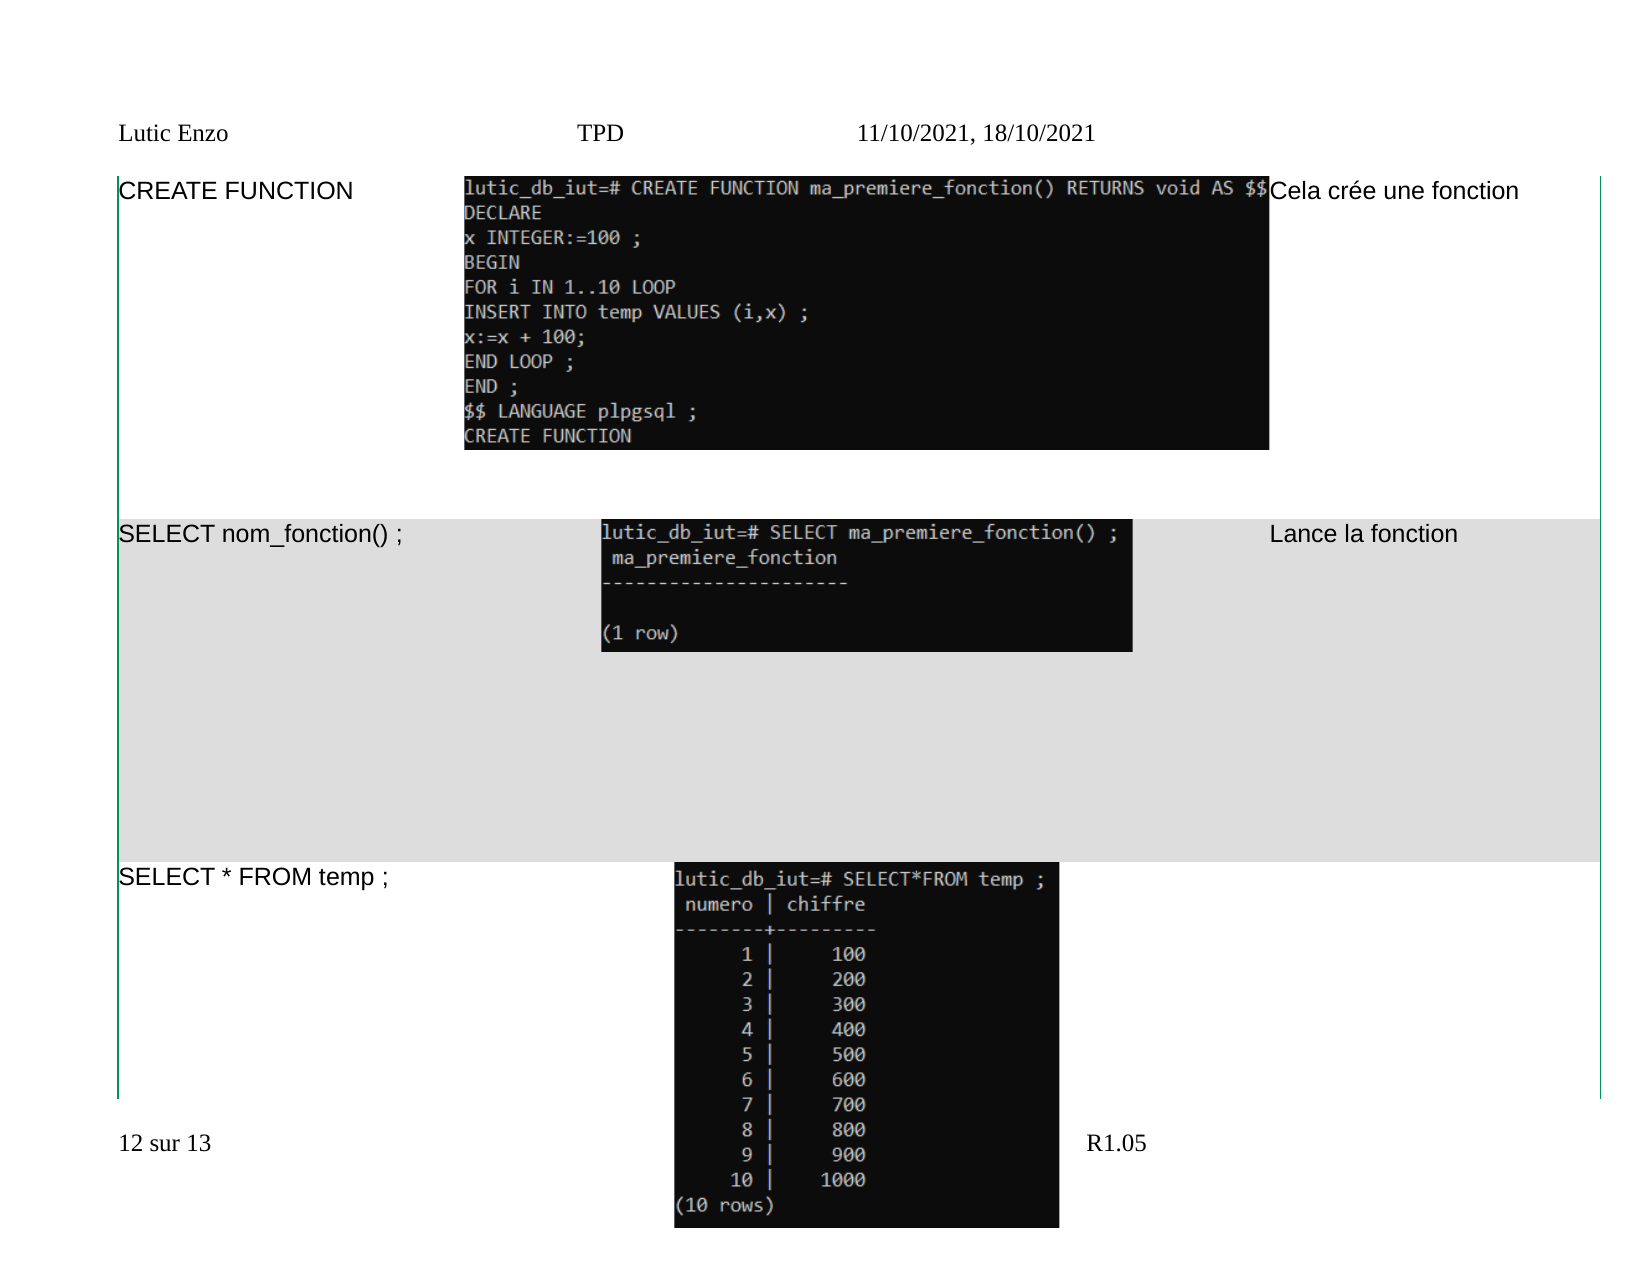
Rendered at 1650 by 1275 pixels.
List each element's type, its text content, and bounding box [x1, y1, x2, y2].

table_cell Cela crée une fonction [1269, 176, 1600, 519]
table_cell SELECT nom_fonction() ; [119, 519, 464, 862]
picture [674, 862, 1060, 1228]
table_cell [464, 450, 1269, 519]
table_cell [464, 519, 1269, 862]
table_cell [464, 863, 674, 1099]
table_cell [1060, 863, 1269, 1099]
picture [601, 519, 1133, 652]
table_cell Lance la fonction [1269, 519, 1600, 862]
picture [464, 176, 1270, 450]
table_cell SELECT * FROM temp ; [119, 863, 464, 1099]
table_cell [1269, 863, 1600, 1099]
table_cell CREATE FUNCTION [119, 176, 464, 519]
